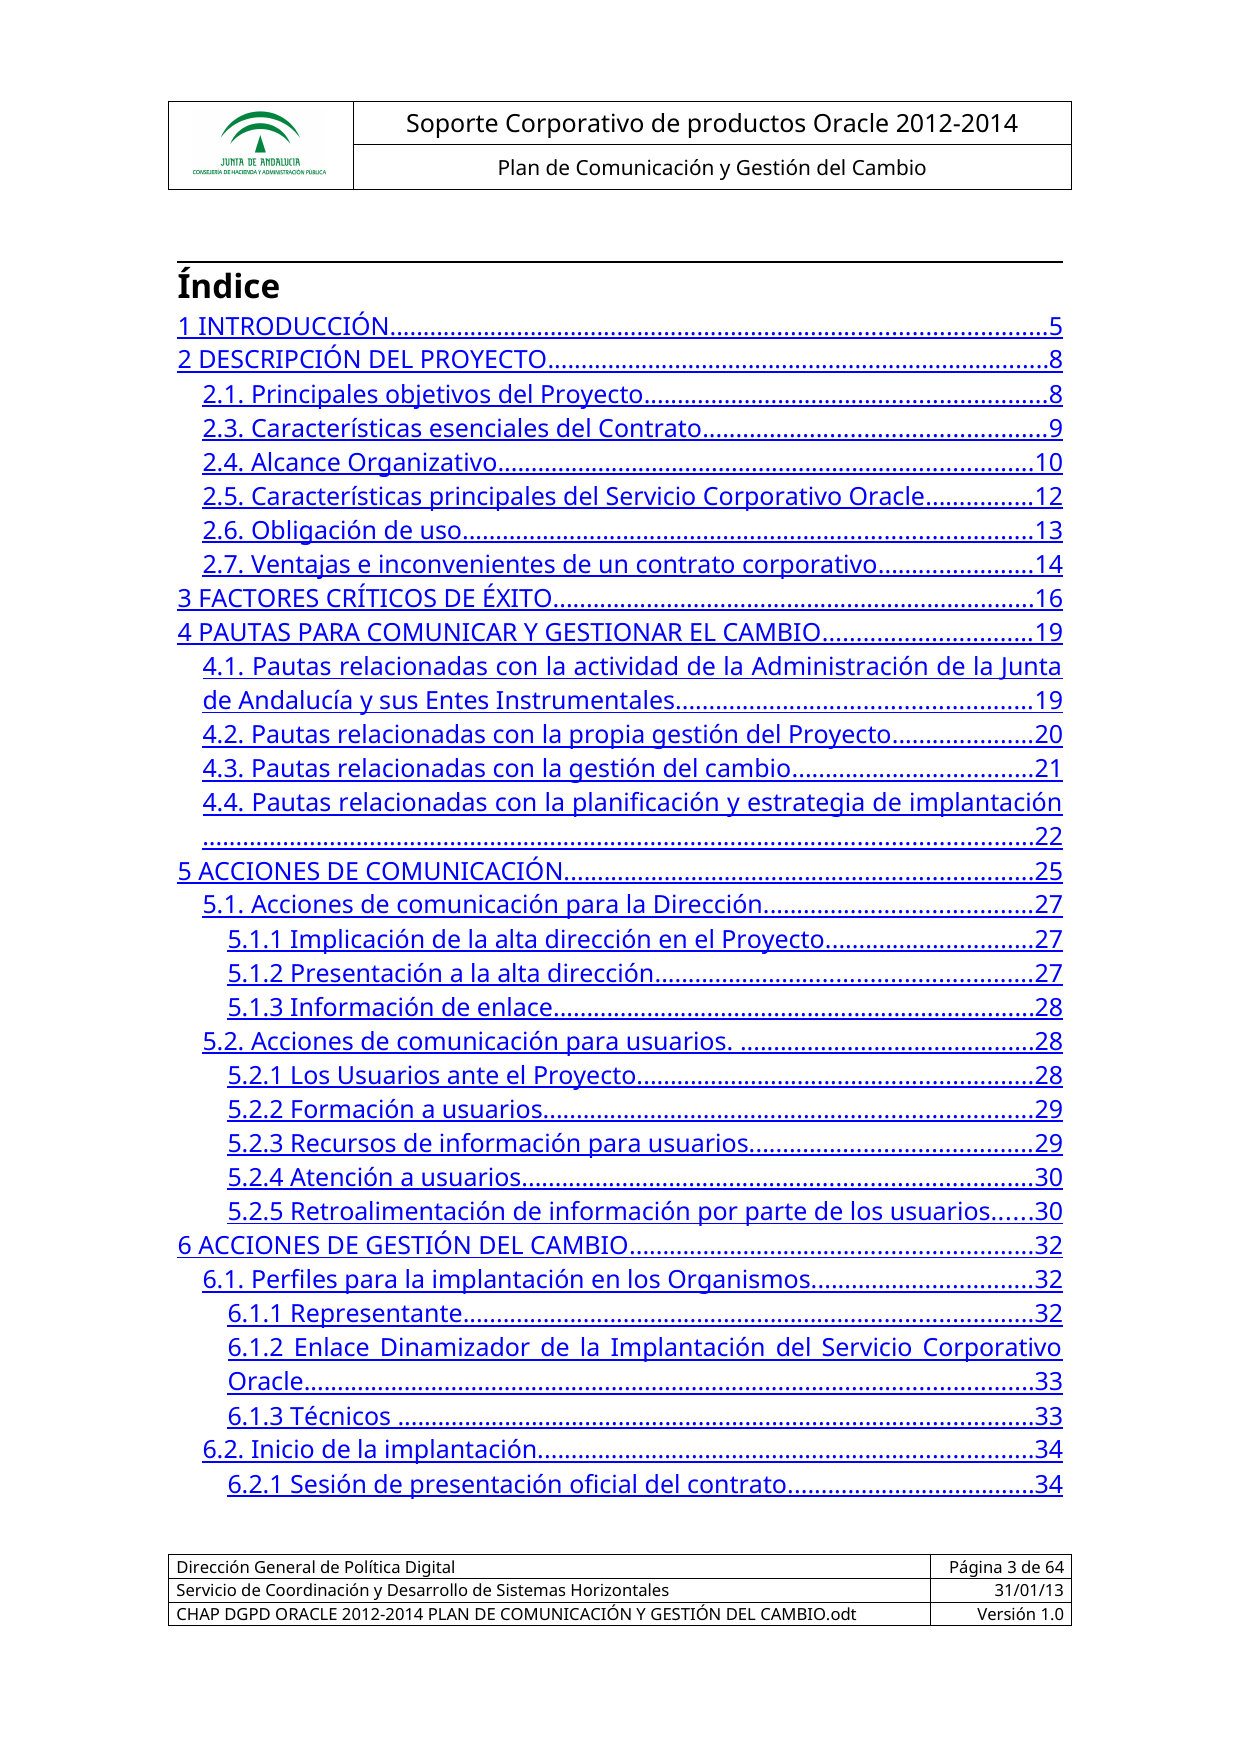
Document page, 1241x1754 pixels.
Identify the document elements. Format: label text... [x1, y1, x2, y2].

text 4.4. Pautas relacionadas con la planificación y estrategia de implantación 22 [202, 815, 1063, 848]
text 3 FACTORES CRÍTICOS DE ÉXITO 16 [177, 581, 1063, 609]
text 4 PAUTAS PARA COMUNICAR Y GESTIONAR EL CAMBIO 19 [177, 615, 1063, 643]
text 6.2.1 Sesión de presentación oficial del contrato. 34 [227, 1466, 1063, 1495]
text 1 INTRODUCCIÓN 5 [177, 308, 1063, 337]
text 5.2.1 Los Usuarios ante el Proyecto. 28 [227, 1057, 1063, 1086]
picture [192, 110, 327, 175]
text [202, 543, 1063, 547]
text [227, 1190, 1063, 1194]
text 6.2. Inicio de la implantación. 34 [202, 1432, 1063, 1461]
text 2.4. Alcance Organizativo 10 [202, 444, 1063, 473]
text [177, 645, 1063, 649]
text 6.1.2 Enlace Dinamizador de la Implantación del Servicio Corporativo Oracle. 33 [227, 1330, 1063, 1359]
text [227, 1088, 1063, 1092]
text 4.4. Pautas relacionadas con la planificación y estrategia de implantación 22 [202, 785, 1063, 814]
text 6.1.3 Técnicos 33 [227, 1398, 1063, 1427]
text 6.1.1 Representante. 32 [227, 1296, 1063, 1325]
text 2 DESCRIPCIÓN DEL PROYECTO 8 [177, 342, 1063, 371]
text 2.5. Características principales del Servicio Corporativo Oracle 12 [202, 478, 1063, 507]
text 5.1.2 Presentación a la alta dirección 27 [227, 955, 1063, 984]
text 6.1.2 Enlace Dinamizador de la Implantación del Servicio Corporativo Oracle. 33 [227, 1360, 1063, 1393]
text 4.1. Pautas relacionadas con la actividad de la Administración de la Junta de Andalucía y sus Entes Instrumentales 19 [202, 649, 1063, 678]
text 5 ACCIONES DE COMUNICACIÓN. 25 [177, 853, 1063, 882]
text 5.2.5 Retroalimentación de información por parte de los usuarios. 30 [227, 1194, 1063, 1223]
text 5.2.2 Formación a usuarios. 29 [227, 1092, 1063, 1120]
text [227, 1224, 1063, 1228]
text [227, 1122, 1063, 1126]
text 5.2.3 Recursos de información para usuarios. 29 [227, 1126, 1063, 1154]
text [202, 577, 1063, 581]
text 5.2. Acciones de comunicación para usuarios. 28 [202, 1023, 1063, 1052]
text 5.1.3 Información de enlace 28 [227, 989, 1063, 1018]
text 5.1.1 Implicación de la alta dirección en el Proyecto. 27 [227, 921, 1063, 950]
text 5.2.4 Atención a usuarios. 30 [227, 1160, 1063, 1188]
subtitle Índice [177, 263, 1063, 308]
text [227, 1156, 1063, 1160]
text 2.6. Obligación de uso 13 [202, 512, 1063, 541]
text 5.1. Acciones de comunicación para la Dirección. 27 [202, 887, 1063, 916]
text 6.1. Perfiles para la implantación en los Organismos. 32 [202, 1262, 1063, 1291]
text 4.1. Pautas relacionadas con la actividad de la Administración de la Junta de Andalucía y sus Entes Instrumentales 19 [202, 713, 1063, 717]
text 2.1. Principales objetivos del Proyecto 8 [202, 376, 1063, 405]
text [177, 1258, 1063, 1262]
text 2.3. Características esenciales del Contrato 9 [202, 410, 1063, 439]
text 4.1. Pautas relacionadas con la actividad de la Administración de la Junta de Andalucía y sus Entes Instrumentales 19 [202, 679, 1063, 712]
text 2.7. Ventajas e inconvenientes de un contrato corporativo 14 [202, 547, 1063, 575]
text [177, 611, 1063, 615]
text 6 ACCIONES DE GESTIÓN DEL CAMBIO 32 [177, 1228, 1063, 1257]
text 4.2. Pautas relacionadas con la propia gestión del Proyecto 20 [202, 717, 1063, 746]
text 4.3. Pautas relacionadas con la gestión del cambio 21 [202, 751, 1063, 780]
